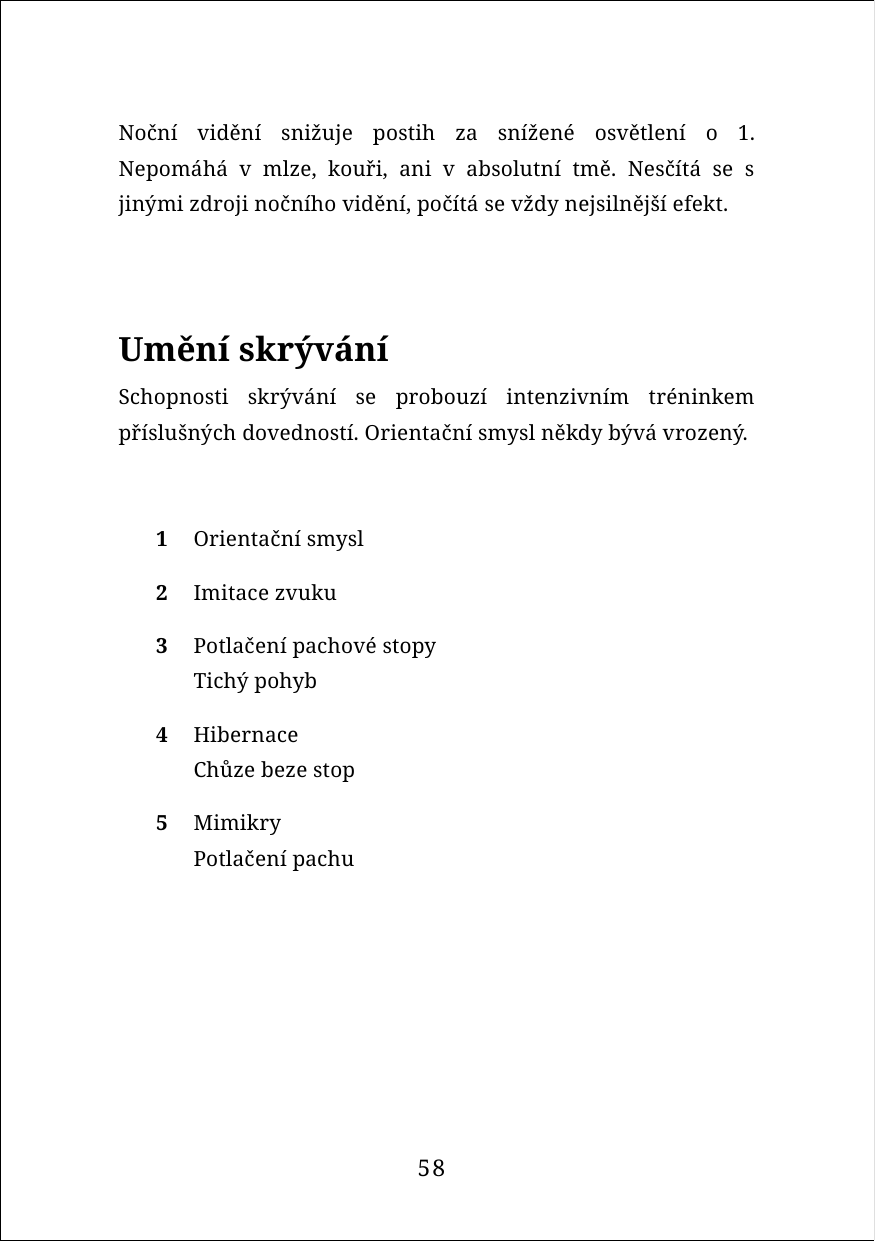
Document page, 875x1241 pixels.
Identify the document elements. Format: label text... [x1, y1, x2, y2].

text Schopnosti skrývání se probouzí intenzivním tréninkem příslušných dovedností. Orientační smysl někdy bývá vrozený. [118, 382, 756, 446]
list Mimikry Potlačení pachu [156, 808, 756, 872]
list Imitace zvuku [156, 578, 756, 606]
subtitle Umění skrývání [118, 325, 756, 371]
list Hibernace Chůze beze stop [156, 720, 756, 784]
list Potlačení pachové stopy Tichý pohyb [156, 631, 756, 695]
list Orientační smysl [156, 524, 756, 553]
text Noční vidění snižuje postih za snížené osvětlení o 1. Nepomáhá v mlze, kouři, ani v absolutní tmě. Nesčítá se s jinými zdroji nočního vidění, počítá se vždy nejsilnější efekt. [118, 118, 756, 218]
